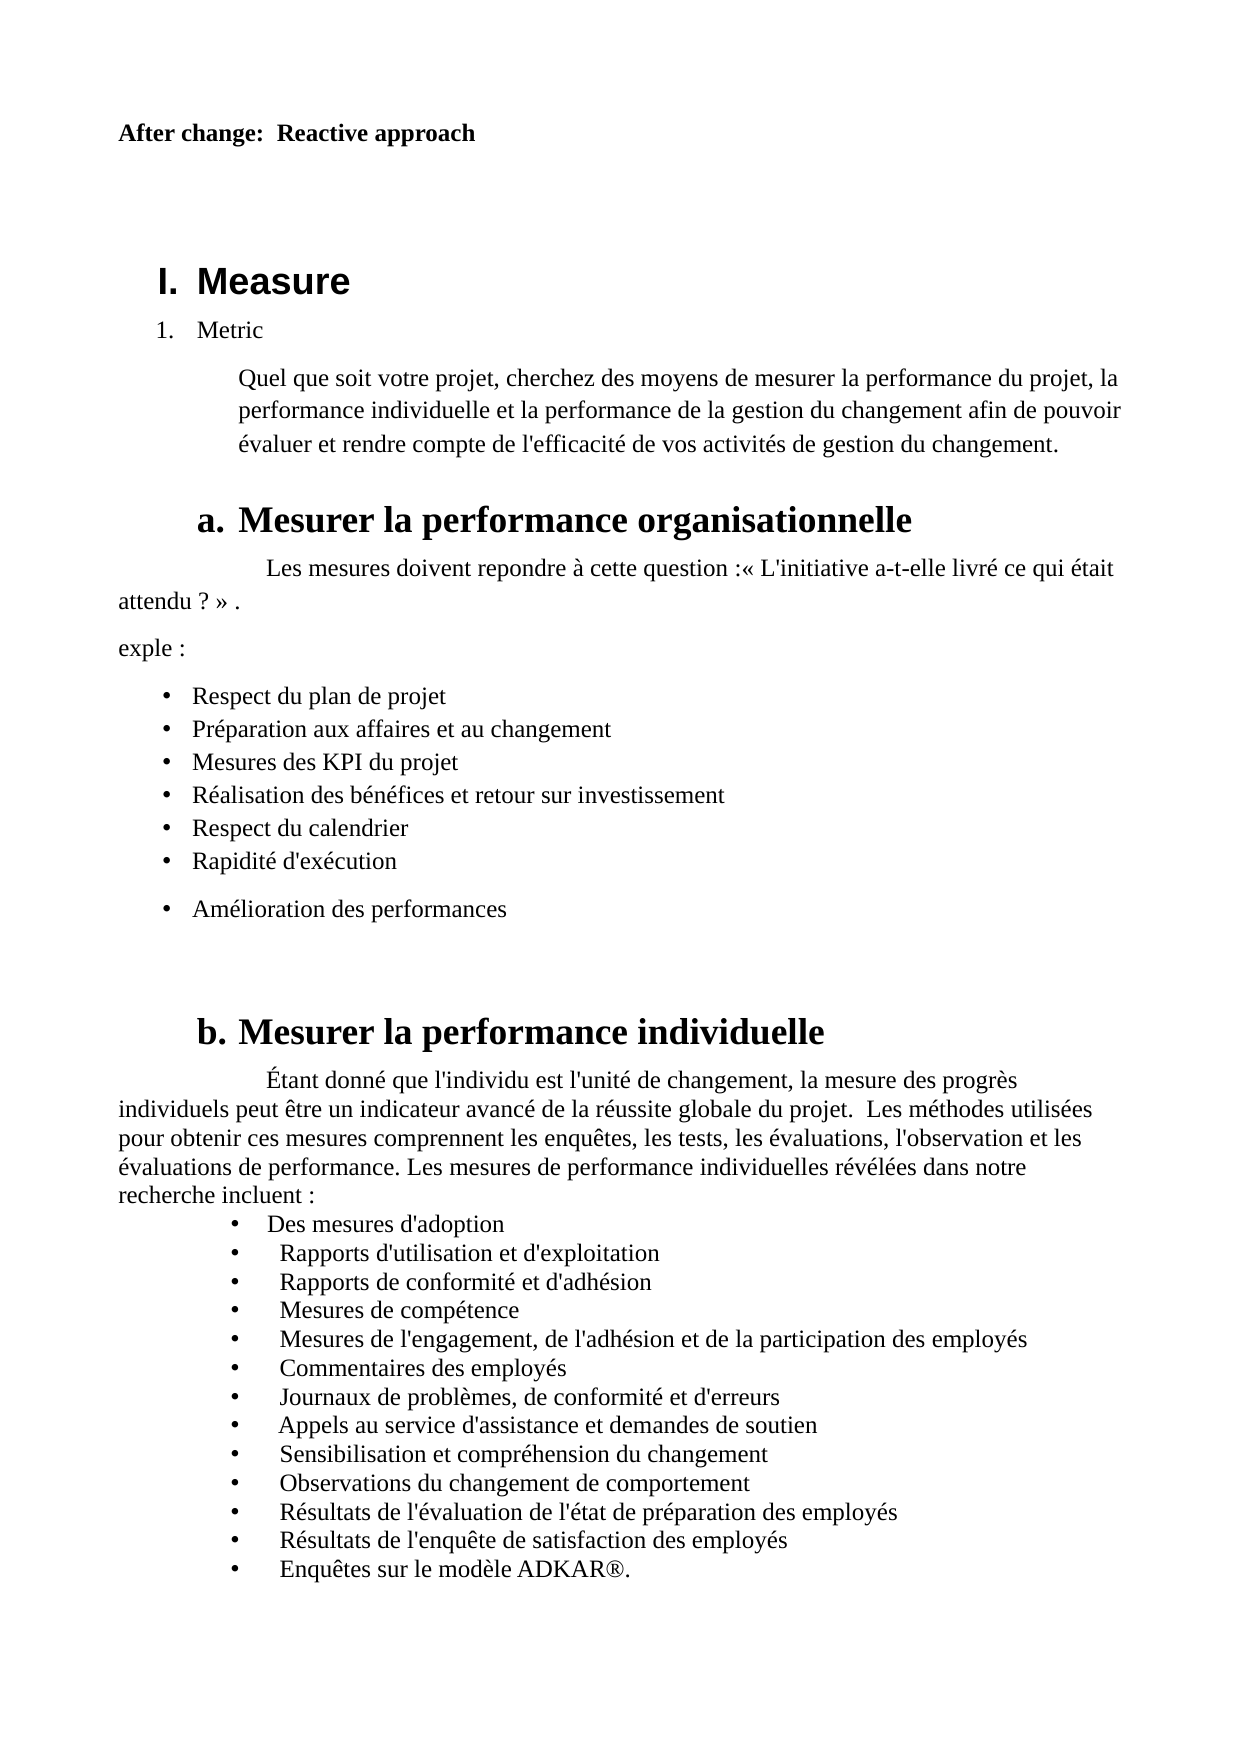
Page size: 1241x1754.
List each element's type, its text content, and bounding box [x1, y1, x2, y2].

list Journaux de problèmes, de conformité et d'erreurs [231, 1382, 1122, 1410]
list Résultats de l'évaluation de l'état de préparation des employés [231, 1497, 1122, 1525]
subtitle Mesurer la performance organisationnelle [197, 497, 1122, 540]
text exple : [118, 633, 1122, 662]
list Mesures des KPI du projet [162, 747, 1122, 776]
list Respect du plan de projet [162, 681, 1122, 710]
subtitle Mesurer la performance individuelle [197, 1010, 1122, 1053]
list Rapports d'utilisation et d'exploitation [231, 1238, 1122, 1267]
list Enquêtes sur le modèle ADKAR®. [231, 1554, 1122, 1583]
list Mesures de l'engagement, de l'adhésion et de la participation des employés [231, 1324, 1122, 1353]
list Amélioration des performances [162, 894, 1122, 922]
list Préparation aux affaires et au changement [162, 714, 1122, 743]
list Rapidité d'exécution [162, 846, 1122, 875]
list Respect du calendrier [162, 813, 1122, 842]
list Observations du changement de comportement [231, 1468, 1122, 1497]
list Quel que soit votre projet, cherchez des moyens de mesurer la performance du projet, la performance individuelle et la performance de la gestion du changement afin de pouvoir évaluer et rendre compte de l'efficacité de vos activités de gestion du changement. [197, 363, 1122, 457]
list Des mesures d'adoption [231, 1209, 1122, 1238]
list Appels au service d'assistance et demandes de soutien [231, 1410, 1122, 1439]
list Résultats de l'enquête de satisfaction des employés [231, 1525, 1122, 1554]
list Rapports de conformité et d'adhésion [231, 1267, 1122, 1295]
list Sensibilisation et compréhension du changement [231, 1439, 1122, 1468]
text Étant donné que l'individu est l'unité de changement, la mesure des progrès individuels peut être un indicateur avancé de la réussite globale du projet. Les méthodes utilisées pour obtenir ces mesures comprennent les enquêtes, les tests, les évaluations, l'observation et les évaluations de performance. Les mesures de performance individuelles révélées dans notre recherche incluent : [118, 1065, 1122, 1209]
text Les mesures doivent repondre à cette question :« L'initiative a-t-elle livré ce qui était attendu ? » . [118, 553, 1122, 614]
list Mesures de compétence [231, 1295, 1122, 1324]
list Metric [155, 315, 1122, 344]
list Réalisation des bénéfices et retour sur investissement [162, 780, 1122, 809]
subtitle Measure [178, 259, 1122, 302]
list Commentaires des employés [231, 1353, 1122, 1382]
